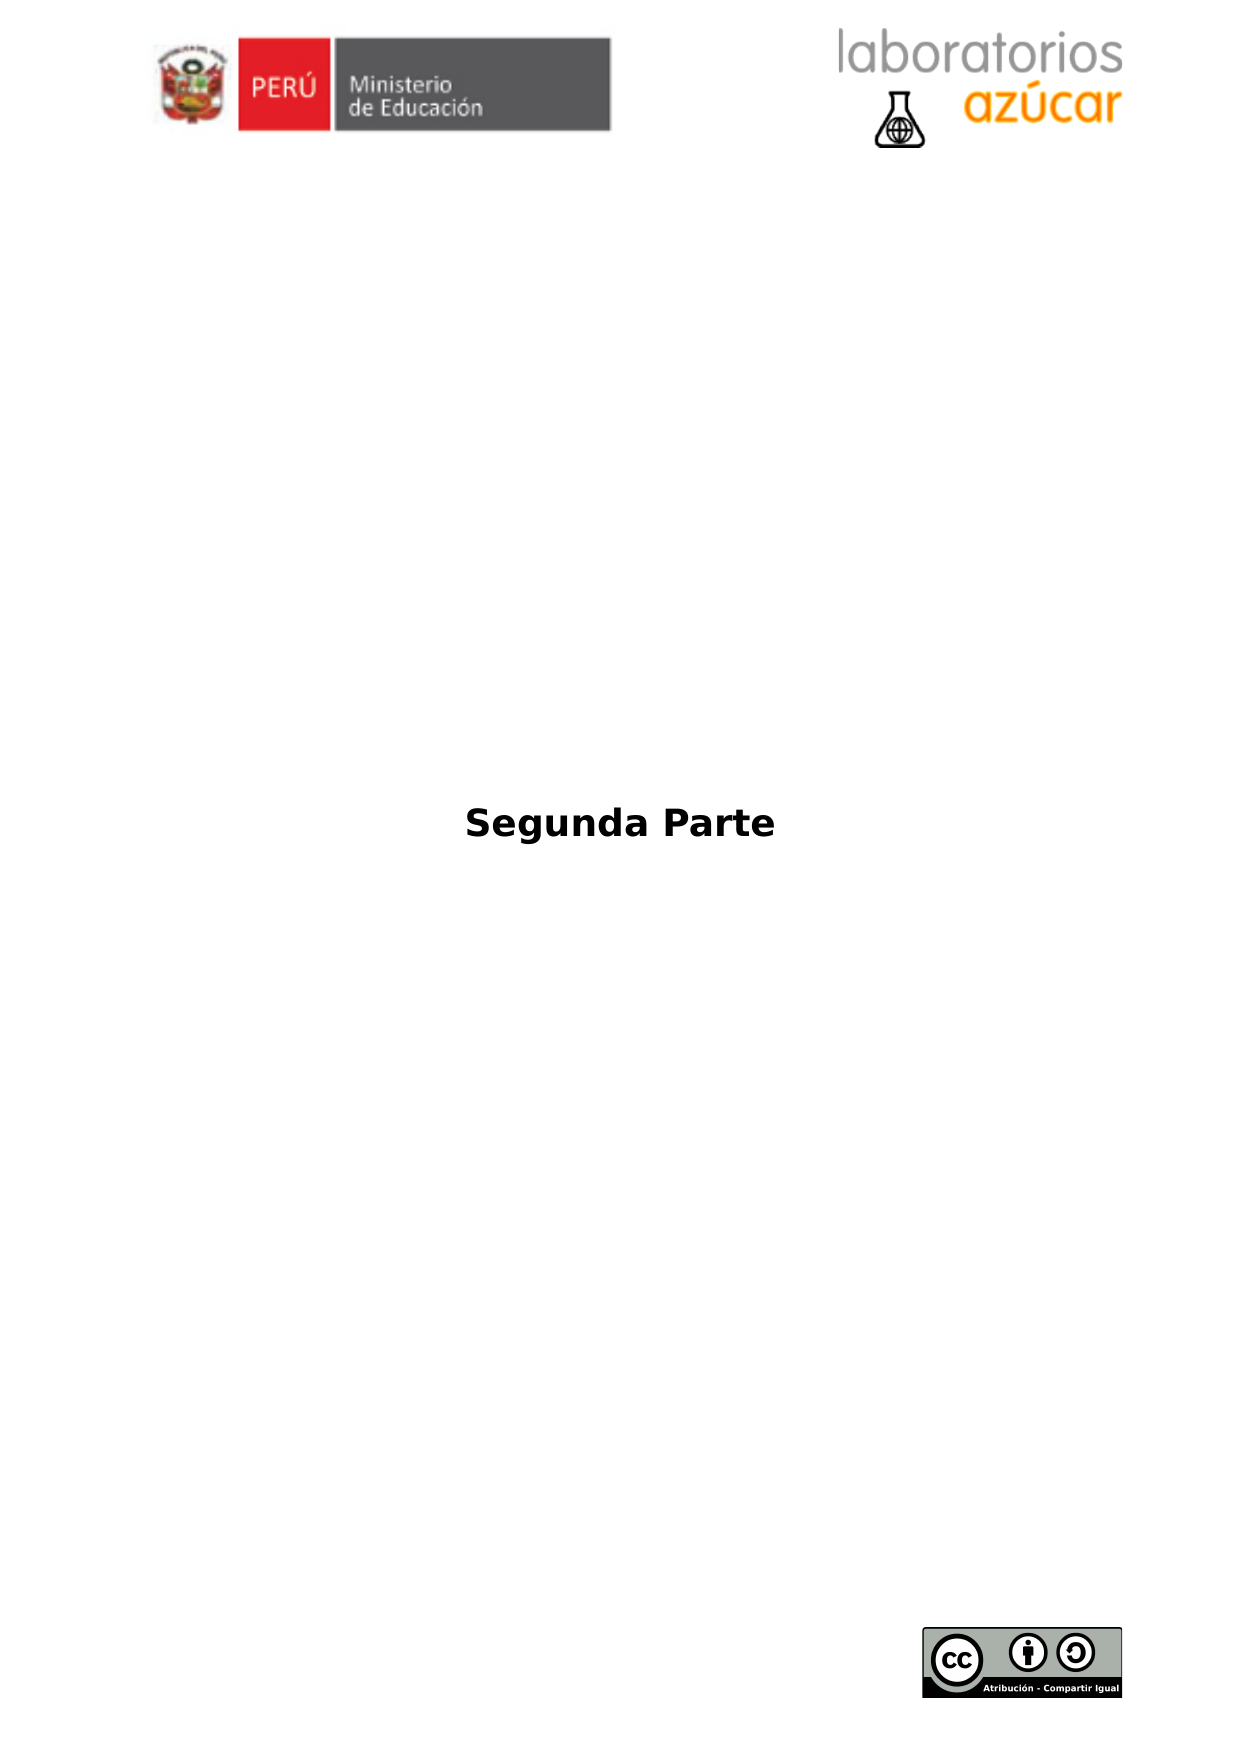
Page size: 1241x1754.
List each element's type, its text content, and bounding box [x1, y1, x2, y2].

title Segunda Parte [118, 801, 1122, 845]
picture [838, 28, 1123, 148]
picture [922, 1627, 1123, 1698]
picture [137, 22, 631, 148]
